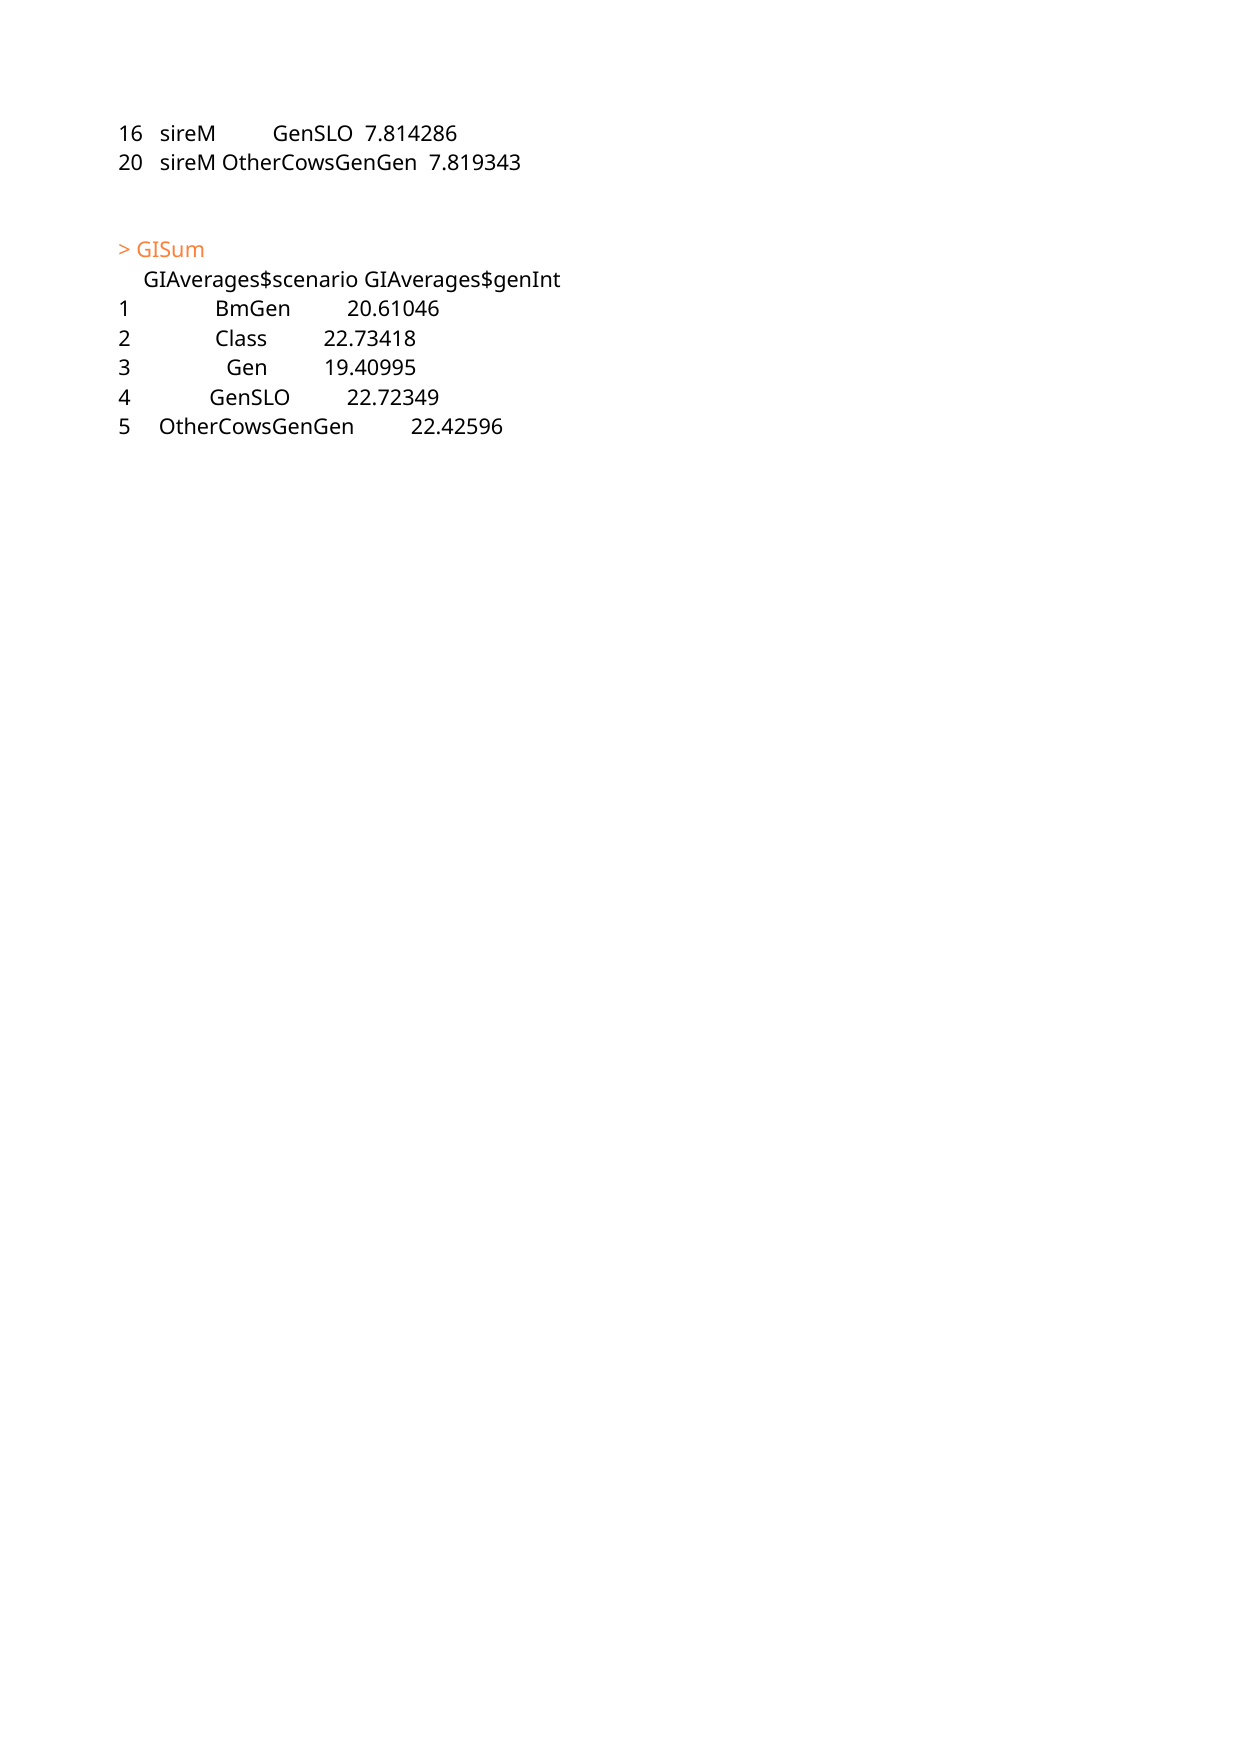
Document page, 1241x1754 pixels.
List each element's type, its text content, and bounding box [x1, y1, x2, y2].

text 20 sireM OtherCowsGenGen 7.819343 [118, 148, 1122, 177]
text GIAverages$scenario GIAverages$genInt [118, 264, 1122, 293]
text > GISum [118, 234, 1122, 264]
text 4 GenSLO 22.72349 [118, 382, 1122, 411]
text 5 OtherCowsGenGen 22.42596 [118, 411, 1122, 441]
text 16 sireM GenSLO 7.814286 [118, 118, 1122, 148]
text 1 BmGen 20.61046 [118, 293, 1122, 323]
text 3 Gen 19.40995 [118, 352, 1122, 382]
text 2 Class 22.73418 [118, 323, 1122, 352]
